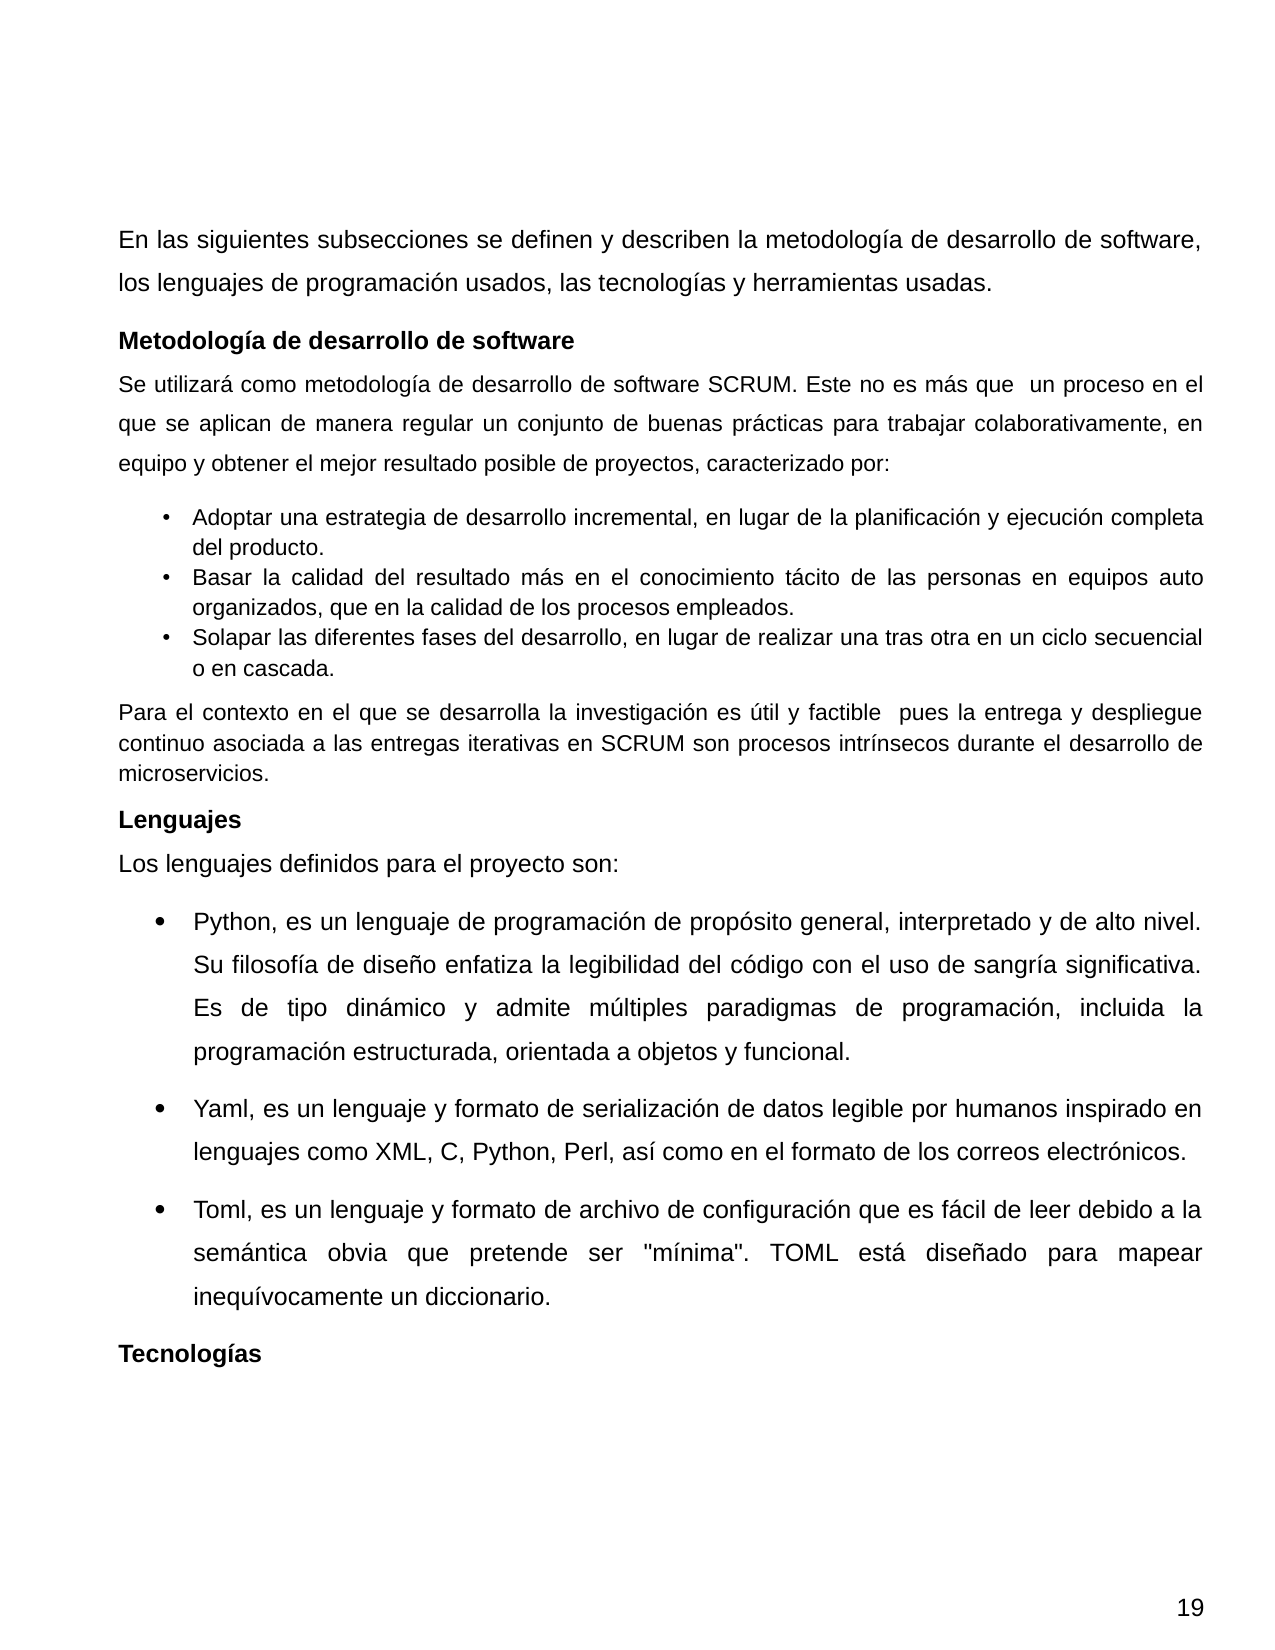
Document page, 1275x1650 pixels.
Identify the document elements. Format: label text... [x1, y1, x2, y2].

subtitle Tecnologías [118, 1339, 1204, 1368]
list Solapar las diferentes fases del desarrollo, en lugar de realizar una tras otra en un ciclo secuencial o en cascada. [162, 624, 1204, 681]
text Se utilizará como metodología de desarrollo de software SCRUM. Este no es más que un proceso en el que se aplican de manera regular un conjunto de buenas prácticas para trabajar colaborativamente, en equipo y obtener el mejor resultado posible de proyectos, caracterizado por: [118, 371, 1204, 476]
list Basar la calidad del resultado más en el conocimiento tácito de las personas en equipos auto organizados, que en la calidad de los procesos empleados. [162, 564, 1204, 621]
list Python, es un lenguaje de programación de propósito general, interpretado y de alto nivel. Su filosofía de diseño enfatiza la legibilidad del código con el uso de sangría significativa. Es de tipo dinámico y admite múltiples paradigmas de programación, incluida la programación estructurada, orientada a objetos y funcional. [156, 907, 1204, 1065]
list Yaml, es un lenguaje y formato de serialización de datos legible por humanos inspirado en lenguajes como XML, C, Python, Perl, así como en el formato de los correos electrónicos. [156, 1094, 1204, 1166]
list Toml, es un lenguaje y formato de archivo de configuración que es fácil de leer debido a la semántica obvia que pretende ser "mínima". TOML está diseñado para mapear inequívocamente un diccionario. [156, 1195, 1204, 1310]
subtitle Lenguajes [118, 804, 1204, 833]
text En las siguientes subsecciones se definen y describen la metodología de desarrollo de software, los lenguajes de programación usados, las tecnologías y herramientas usadas. [118, 225, 1204, 297]
text Para el contexto en el que se desarrolla la investigación es útil y factible pues la entrega y despliegue continuo asociada a las entregas iterativas en SCRUM son procesos intrínsecos durante el desarrollo de microservicios. [118, 699, 1204, 786]
text Los lenguajes definidos para el proyecto son: [118, 849, 1204, 878]
list Adoptar una estrategia de desarrollo incremental, en lugar de la planificación y ejecución completa del producto. [162, 503, 1204, 560]
subtitle Metodología de desarrollo de software [118, 326, 1204, 354]
